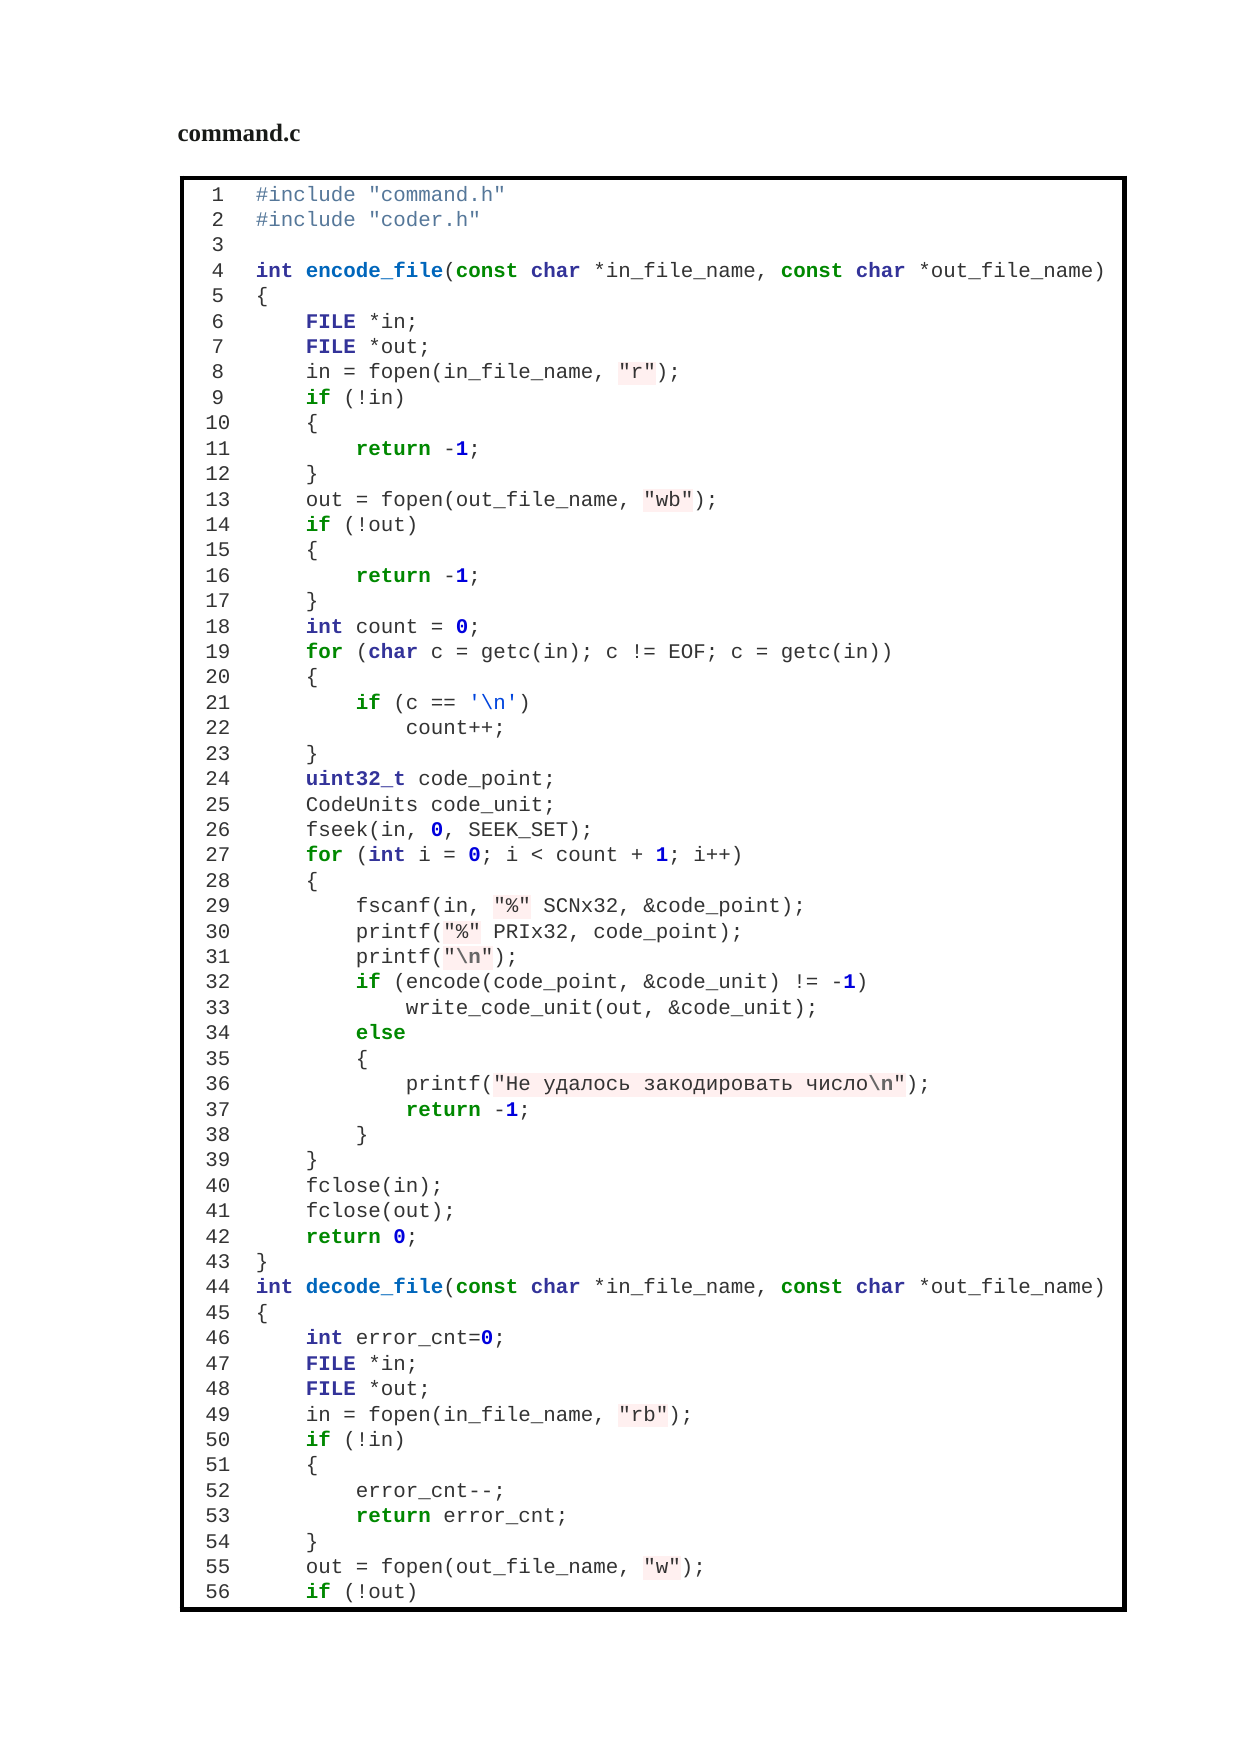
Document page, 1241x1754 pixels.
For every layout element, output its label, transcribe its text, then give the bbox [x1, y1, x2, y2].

table_header 1 2 3 4 5 6 7 8 9 10 11 12 13 14 15 16 17 18 19 20 21 22 23 24 25 26 27 28 29 30 31 32 33 34 35 36 37 38 39 40 41 42 43 44 45 46 47 48 49 50 51 52 53 54 55 56 [184, 180, 253, 1607]
text command.c [177, 118, 1152, 147]
table_header #include "command.h" #include "coder.h" int encode_file(const char *in_file_name, const char *out_file_name) { FILE *in; FILE *out; in = fopen(in_file_name, "r"); if (!in) { return -1; } out = fopen(out_file_name, "wb"); if (!out) { return -1; } int count = 0; for (char c = getc(in); c != EOF; c = getc(in)) { if (c == '\n') count++; } uint32_t code_point; CodeUnits code_unit; fseek(in, 0, SEEK_SET); for (int i = 0; i < count + 1; i++) { fscanf(in, "%" SCNx32, &code_point); printf("%" PRIx32, code_point); printf("\n"); if (encode(code_point, &code_unit) != -1) write_code_unit(out, &code_unit); else { printf("Не удалось закодировать число\n"); return -1; } } fclose(in); fclose(out); return 0; } int decode_file(const char *in_file_name, const char *out_file_name) { int error_cnt=0; FILE *in; FILE *out; in = fopen(in_file_name, "rb"); if (!in) { error_cnt--; return error_cnt; } out = fopen(out_file_name, "w"); if (!out) [253, 180, 1122, 1607]
